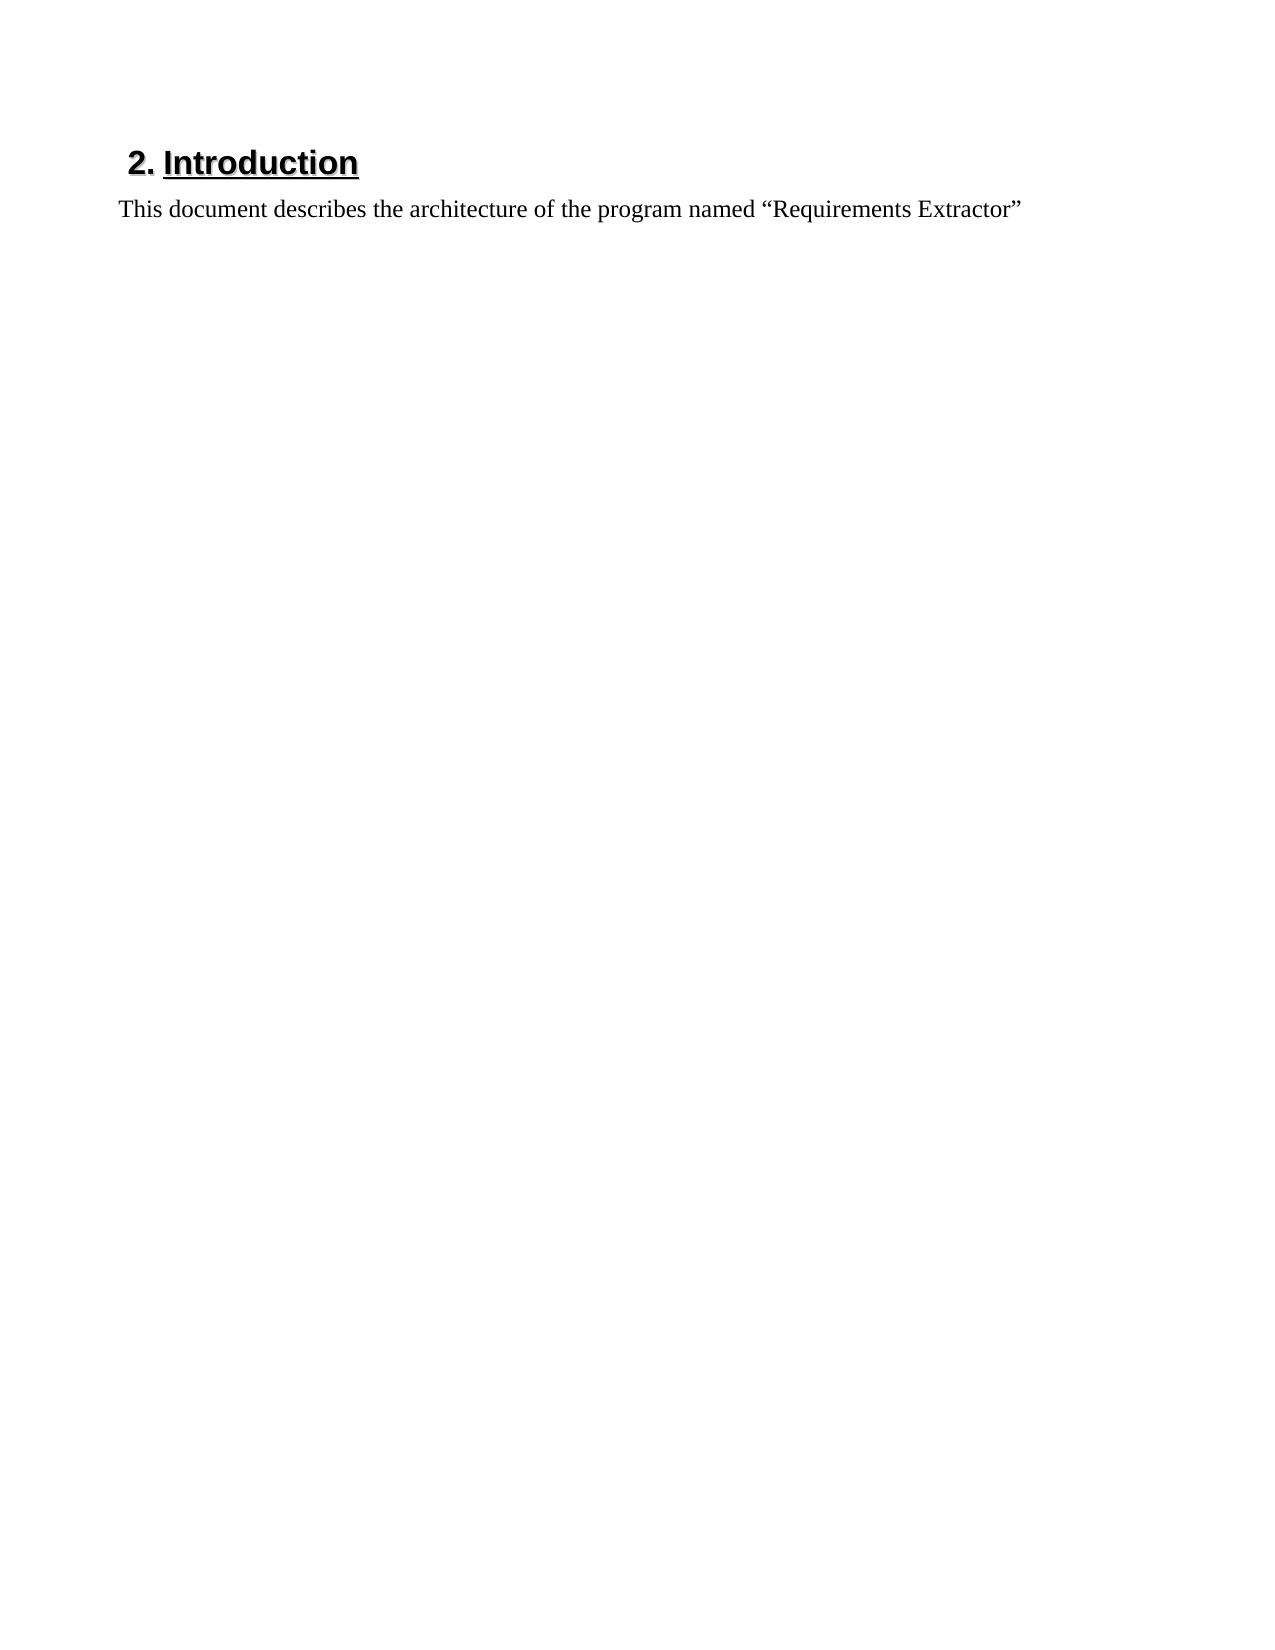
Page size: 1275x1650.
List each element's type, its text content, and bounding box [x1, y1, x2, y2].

text This document describes the architecture of the program named “Requirements Extractor” [118, 194, 1157, 223]
subtitle Introduction [118, 143, 1157, 182]
